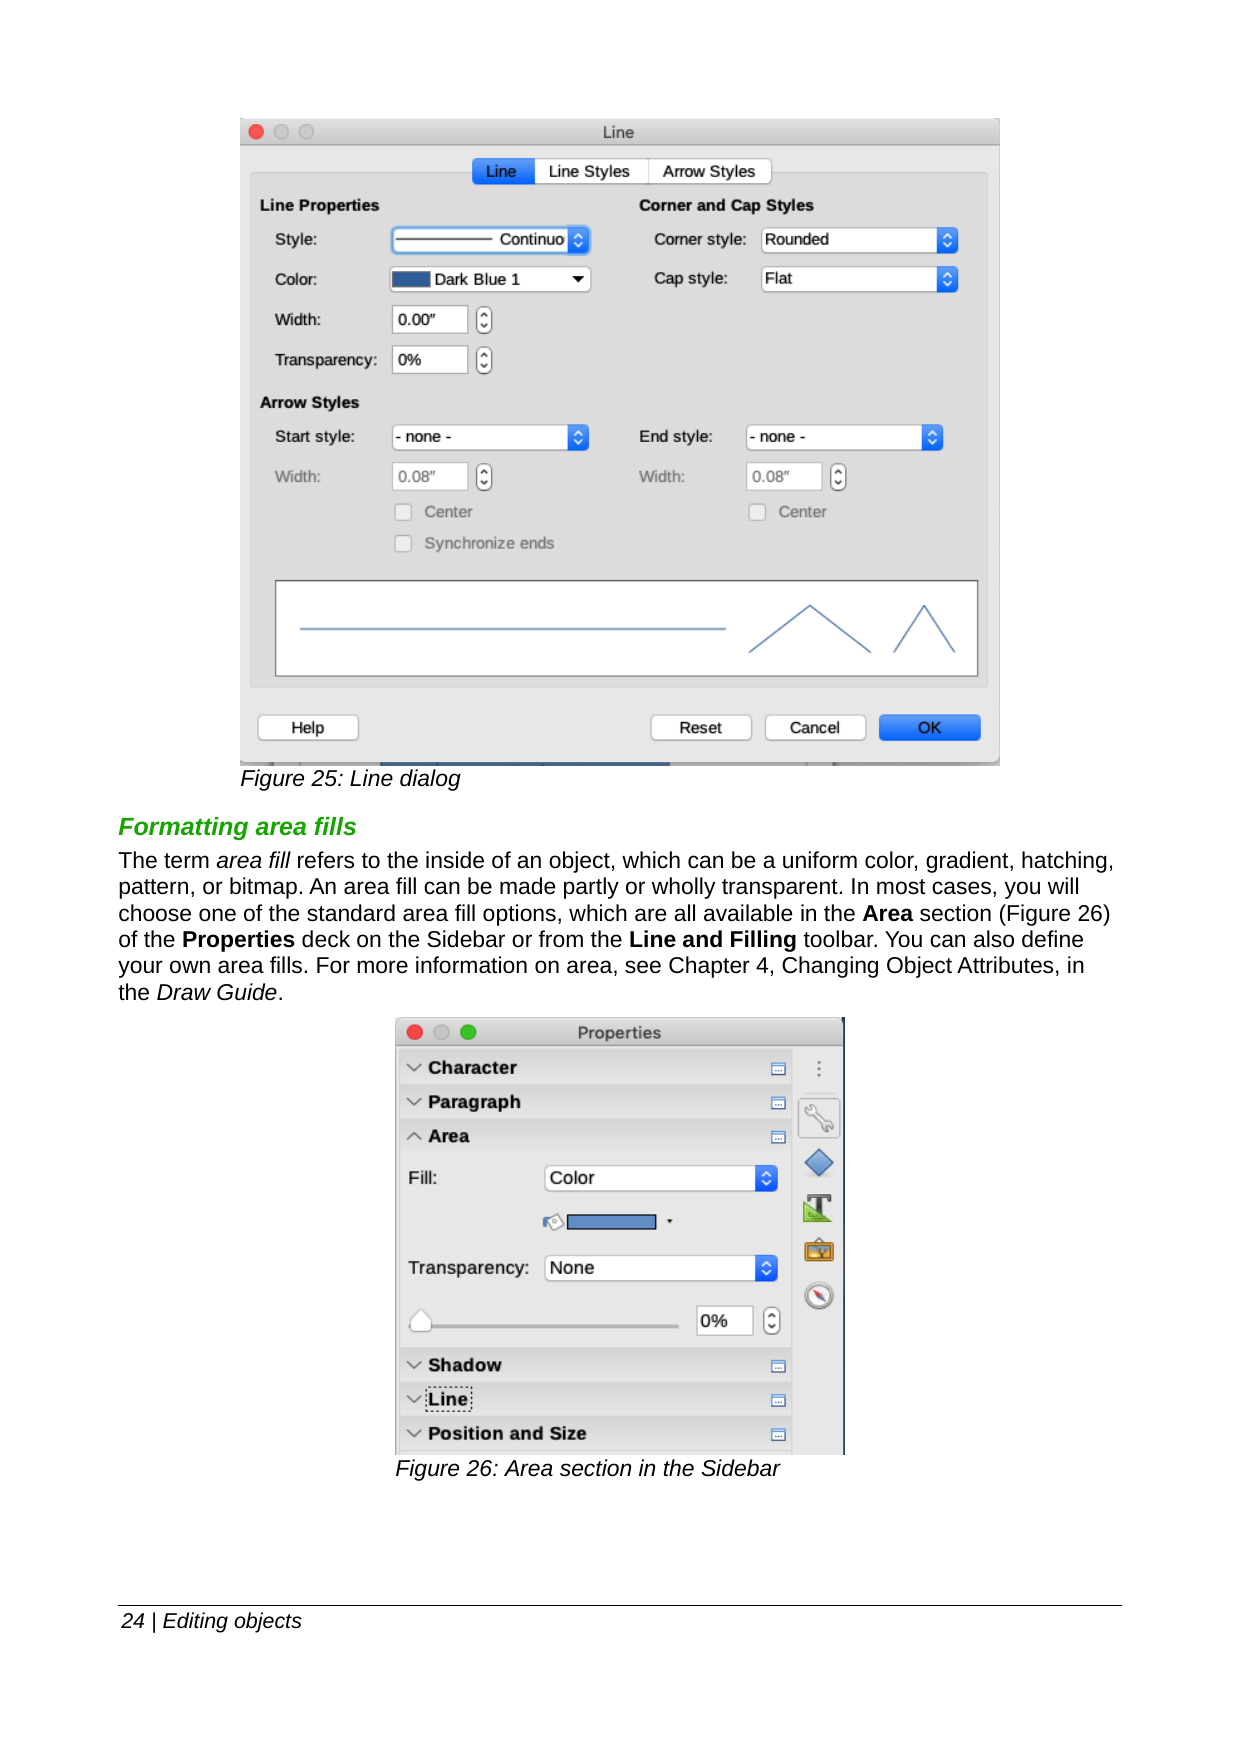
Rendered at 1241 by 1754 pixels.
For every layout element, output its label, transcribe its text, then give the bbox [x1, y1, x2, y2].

text Figure 26: Area section in the Sidebar [395, 1455, 845, 1481]
picture [240, 118, 1000, 766]
text The term area fill refers to the inside of an object, which can be a uniform color, gradient, hatching, pattern, or bitmap. An area fill can be made partly or wholly transparent. In most cases, you will choose one of the standard area fill options, which are all available in the Area section (Figure 26) of the Properties deck on the Sidebar or from the Line and Filling toolbar. You can also define your own area fills. For more information on area, see Chapter 4, Changing Object Attributes, in the Draw Guide. [118, 847, 1122, 1005]
picture [395, 1017, 845, 1455]
text Figure 25: Line dialog [240, 766, 1000, 792]
subtitle Formatting area fills [118, 812, 1122, 841]
